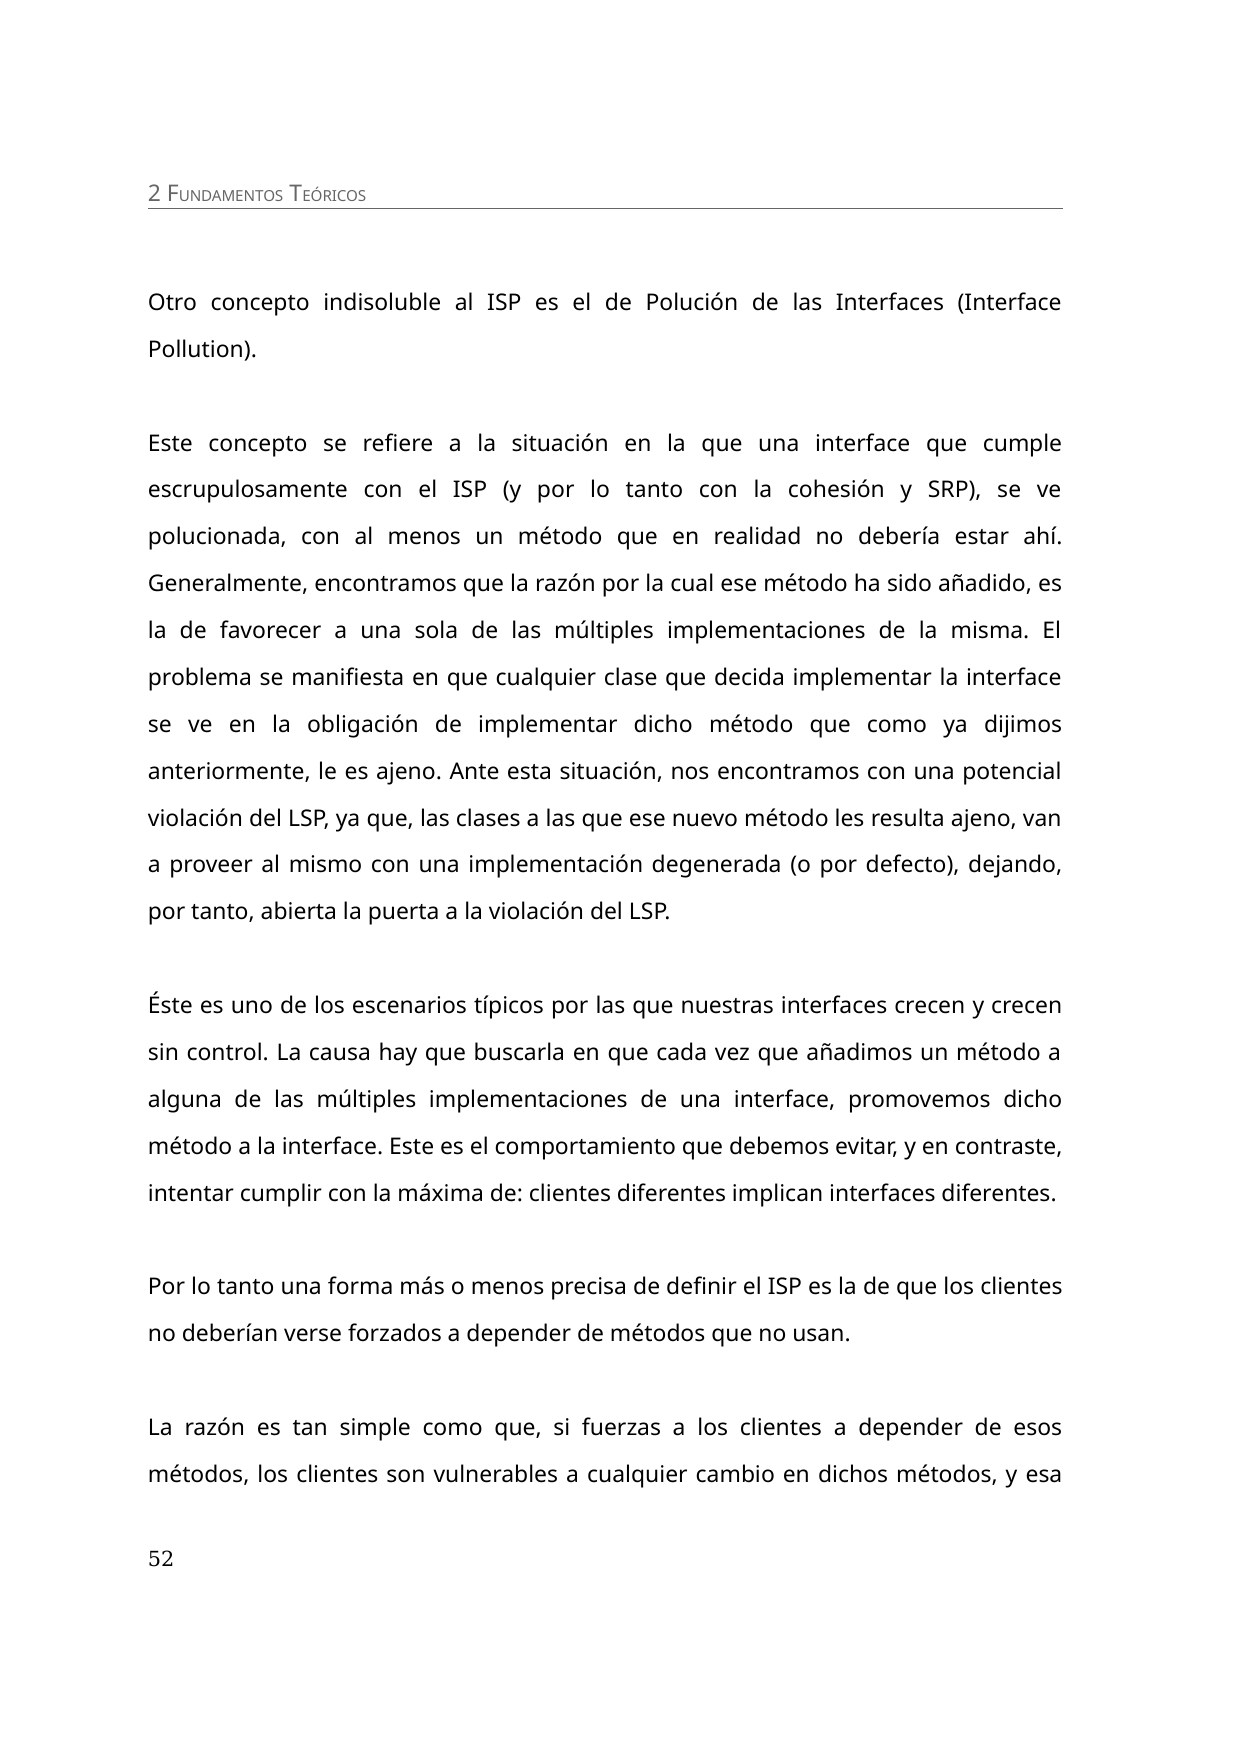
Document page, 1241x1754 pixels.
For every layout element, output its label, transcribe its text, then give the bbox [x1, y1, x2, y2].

text La razón es tan simple como que, si fuerzas a los clientes a depender de esos métodos, los clientes son vulnerables a cualquier cambio en dichos métodos, y esa [148, 1411, 1063, 1489]
text Este concepto se refiere a la situación en la que una interface que cumple escrupulosamente con el ISP (y por lo tanto con la cohesión y SRP), se ve polucionada, con al menos un método que en realidad no debería estar ahí. Generalmente, encontramos que la razón por la cual ese método ha sido añadido, es la de favorecer a una sola de las múltiples implementaciones de la misma. El problema se manifiesta en que cualquier clase que decida implementar la interface se ve en la obligación de implementar dicho método que como ya dijimos anteriormente, le es ajeno. Ante esta situación, nos encontramos con una potencial violación del LSP, ya que, las clases a las que ese nuevo método les resulta ajeno, van a proveer al mismo con una implementación degenerada (o por defecto), dejando, por tanto, abierta la puerta a la violación del LSP. [148, 426, 1063, 926]
text Éste es uno de los escenarios típicos por las que nuestras interfaces crecen y crecen sin control. La causa hay que buscarla en que cada vez que añadimos un método a alguna de las múltiples implementaciones de una interface, promovemos dicho método a la interface. Este es el comportamiento que debemos evitar, y en contraste, intentar cumplir con la máxima de: clientes diferentes implican interfaces diferentes. [148, 989, 1063, 1208]
text Otro concepto indisoluble al ISP es el de Polución de las Interfaces (Interface Pollution). [148, 286, 1063, 364]
text Por lo tanto una forma más o menos precisa de definir el ISP es la de que los clientes no deberían verse forzados a depender de métodos que no usan. [148, 1270, 1063, 1348]
